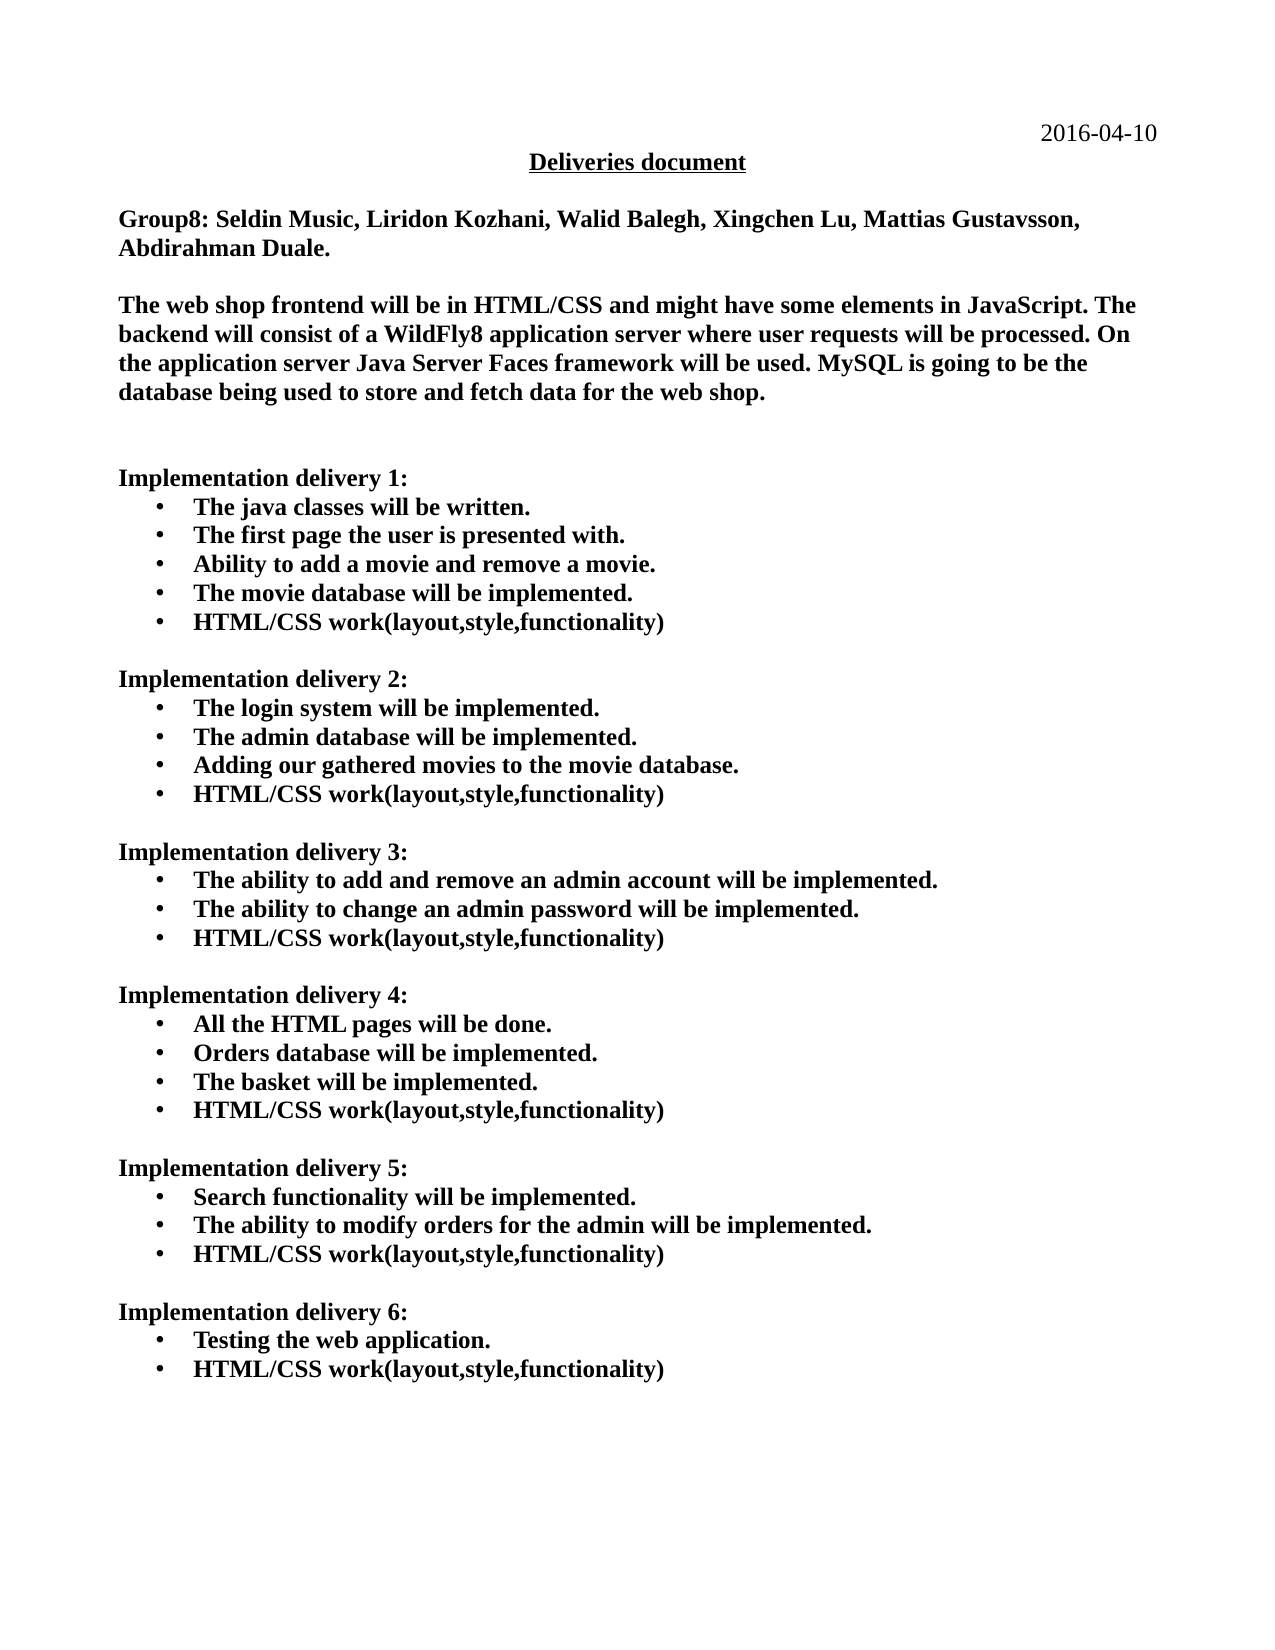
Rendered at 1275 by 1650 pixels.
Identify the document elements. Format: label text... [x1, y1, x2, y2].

text Group8: Seldin Music, Liridon Kozhani, Walid Balegh, Xingchen Lu, Mattias Gustavsson, [118, 204, 1157, 233]
list The ability to modify orders for the admin will be implemented. [156, 1211, 1157, 1239]
list HTML/CSS work(layout,style,functionality) [156, 1096, 1157, 1124]
list The movie database will be implemented. [156, 578, 1157, 607]
list Search functionality will be implemented. [156, 1182, 1157, 1211]
list The admin database will be implemented. [156, 722, 1157, 751]
list The ability to change an admin password will be implemented. [156, 894, 1157, 923]
text Implementation delivery 6: [118, 1297, 1157, 1326]
list Orders database will be implemented. [156, 1038, 1157, 1067]
list The java classes will be written. [156, 492, 1157, 521]
list Ability to add a movie and remove a movie. [156, 549, 1157, 578]
list HTML/CSS work(layout,style,functionality) [156, 607, 1157, 636]
list Adding our gathered movies to the movie database. [156, 751, 1157, 779]
list HTML/CSS work(layout,style,functionality) [156, 923, 1157, 952]
list The basket will be implemented. [156, 1067, 1157, 1096]
text Deliveries document [118, 147, 1157, 176]
text Implementation delivery 4: [118, 981, 1157, 1009]
text Implementation delivery 3: [118, 837, 1157, 866]
text The web shop frontend will be in HTML/CSS and might have some elements in JavaScript. The backend will consist of a WildFly8 application server where user requests will be processed. On the application server Java Server Faces framework will be used. MySQL is going to be the database being used to store and fetch data for the web shop. [118, 291, 1157, 406]
list Testing the web application. [156, 1326, 1157, 1354]
text 2016-04-10 [118, 118, 1157, 147]
list The first page the user is presented with. [156, 521, 1157, 549]
list HTML/CSS work(layout,style,functionality) [156, 779, 1157, 808]
text Implementation delivery 5: [118, 1153, 1157, 1182]
list HTML/CSS work(layout,style,functionality) [156, 1239, 1157, 1268]
text Implementation delivery 2: [118, 664, 1157, 693]
text Abdirahman Duale. [118, 233, 1157, 262]
list The login system will be implemented. [156, 693, 1157, 722]
list The ability to add and remove an admin account will be implemented. [156, 866, 1157, 894]
text Implementation delivery 1: [118, 463, 1157, 492]
list All the HTML pages will be done. [156, 1009, 1157, 1038]
list HTML/CSS work(layout,style,functionality) [156, 1354, 1157, 1383]
